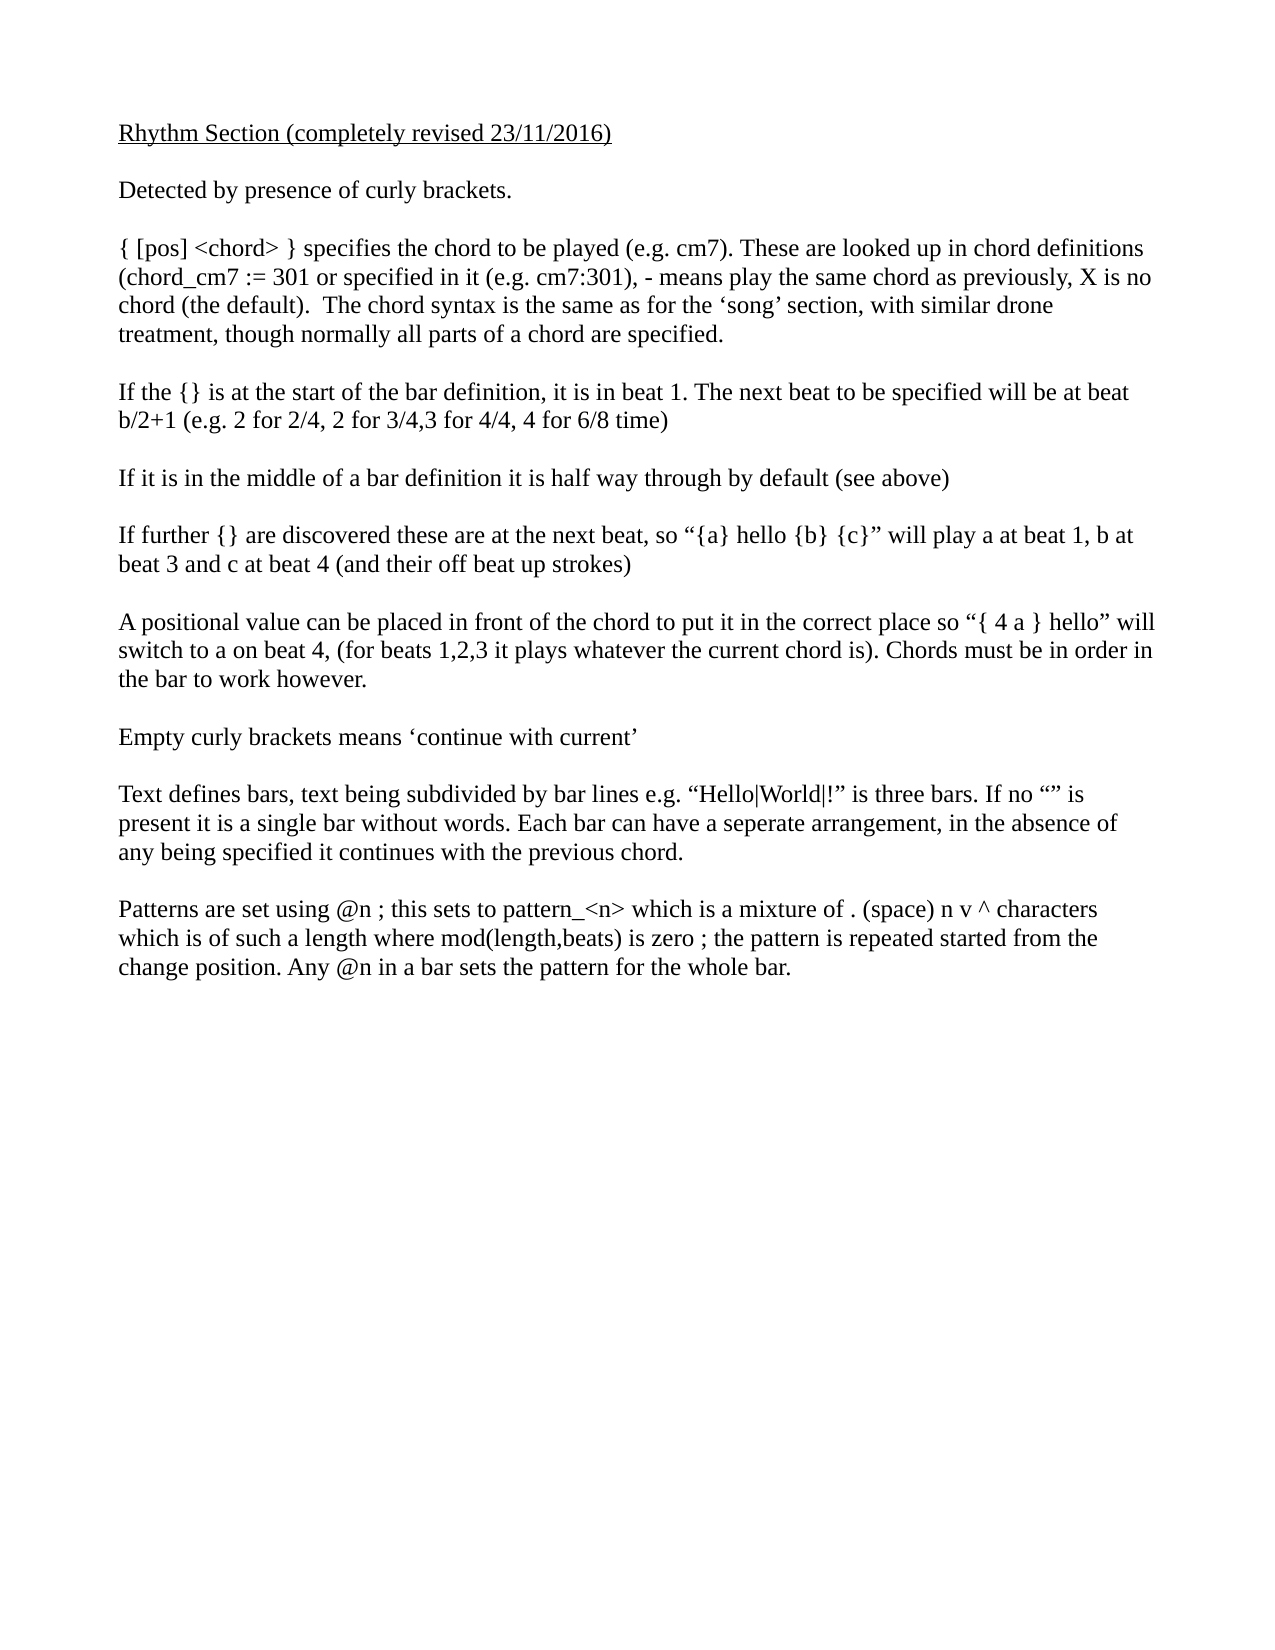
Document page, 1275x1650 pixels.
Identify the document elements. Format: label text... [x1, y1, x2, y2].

text Detected by presence of curly brackets. [118, 176, 1157, 204]
text Rhythm Section (completely revised 23/11/2016) [118, 118, 1157, 147]
text If further {} are discovered these are at the next beat, so “{a} hello {b} {c}” will play a at beat 1, b at beat 3 and c at beat 4 (and their off beat up strokes) [118, 521, 1157, 578]
text A positional value can be placed in front of the chord to put it in the correct place so “{ 4 a } hello” will switch to a on beat 4, (for beats 1,2,3 it plays whatever the current chord is). Chords must be in order in the bar to work however. [118, 607, 1157, 693]
text Empty curly brackets means ‘continue with current’ [118, 722, 1157, 751]
text Patterns are set using @n ; this sets to pattern_<n> which is a mixture of . (space) n v ^ characters which is of such a length where mod(length,beats) is zero ; the pattern is repeated started from the change position. Any @n in a bar sets the pattern for the whole bar. [118, 894, 1157, 981]
text If the {} is at the start of the bar definition, it is in beat 1. The next beat to be specified will be at beat b/2+1 (e.g. 2 for 2/4, 2 for 3/4,3 for 4/4, 4 for 6/8 time) [118, 377, 1157, 434]
text { [pos] <chord> } specifies the chord to be played (e.g. cm7). These are looked up in chord definitions (chord_cm7 := 301 or specified in it (e.g. cm7:301), - means play the same chord as previously, X is no chord (the default). The chord syntax is the same as for the ‘song’ section, with similar drone treatment, though normally all parts of a chord are specified. [118, 233, 1157, 348]
text If it is in the middle of a bar definition it is half way through by default (see above) [118, 463, 1157, 492]
text Text defines bars, text being subdivided by bar lines e.g. “Hello|World|!” is three bars. If no “” is present it is a single bar without words. Each bar can have a seperate arrangement, in the absence of any being specified it continues with the previous chord. [118, 779, 1157, 866]
